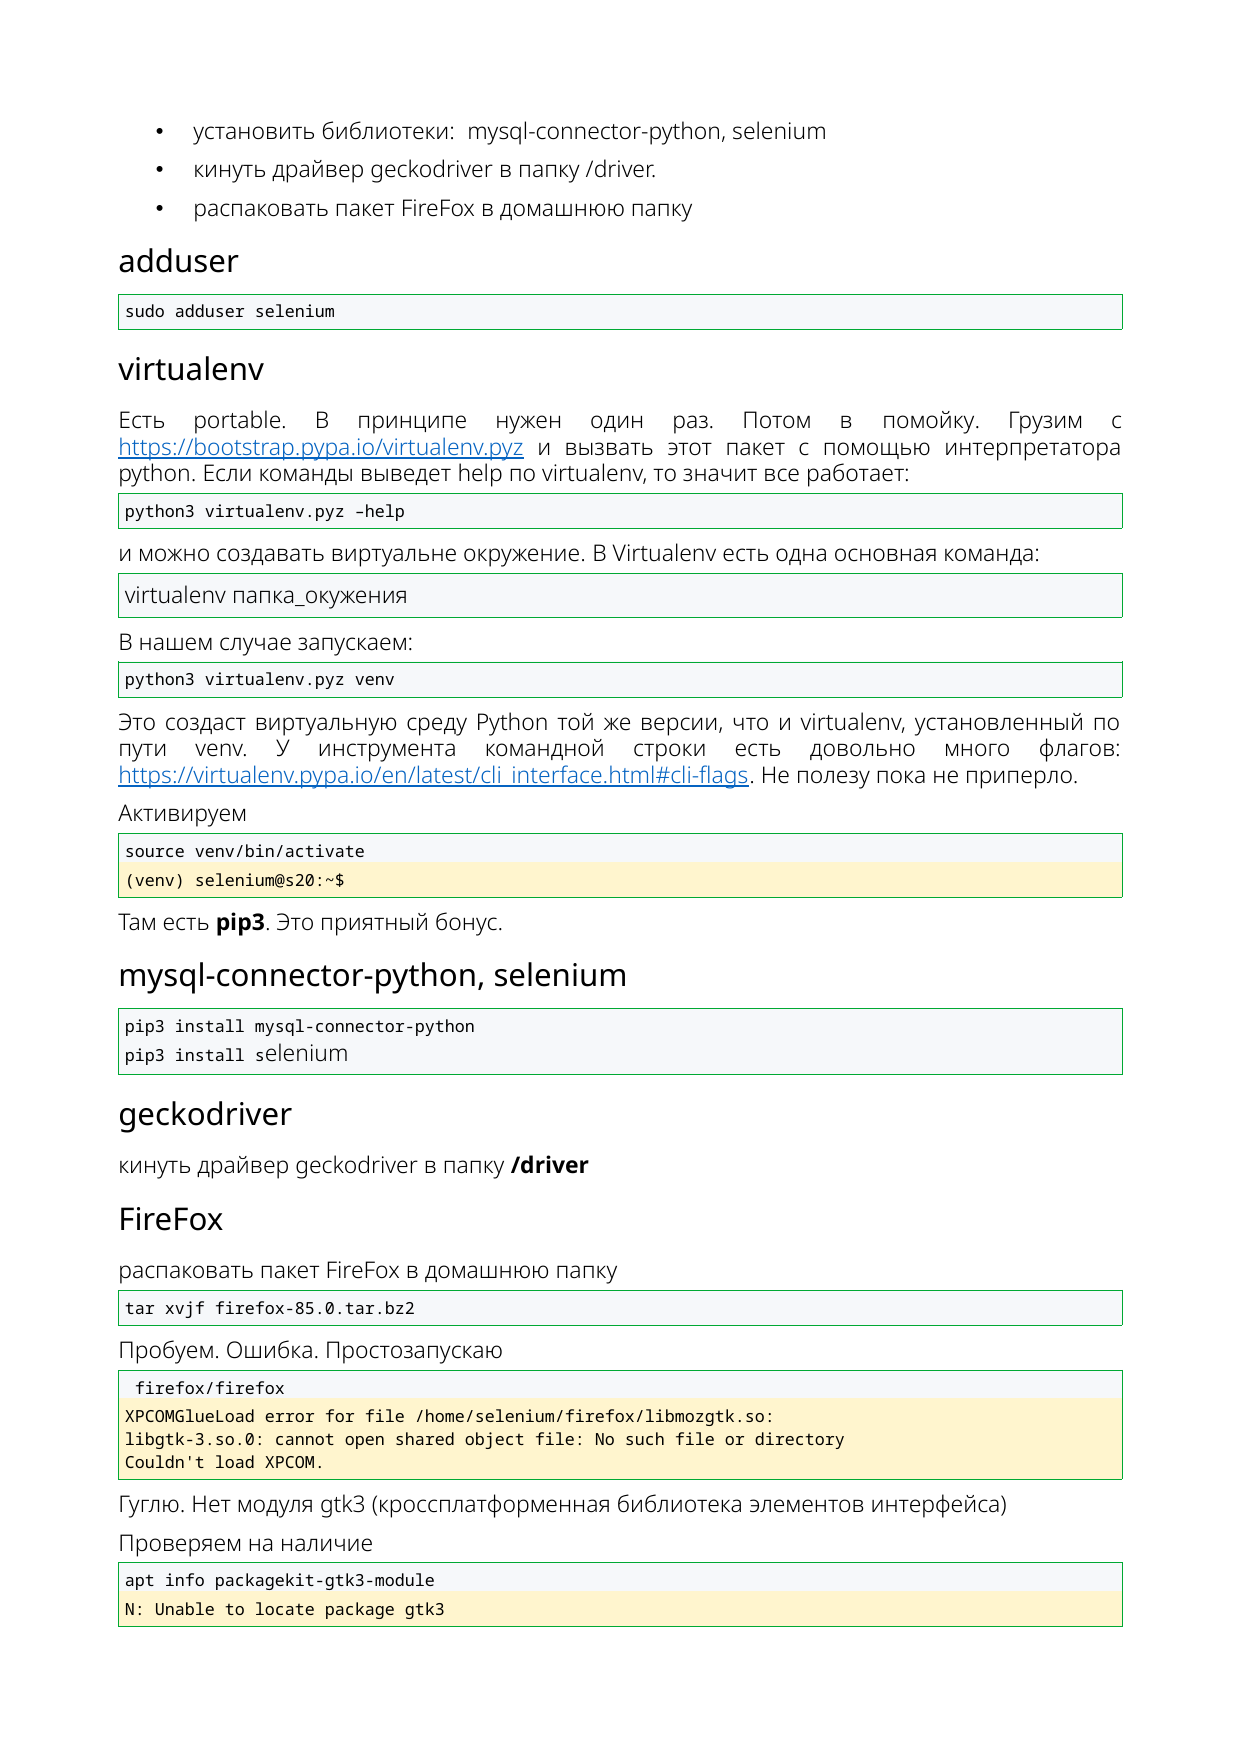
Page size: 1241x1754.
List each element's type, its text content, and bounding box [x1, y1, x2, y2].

text python3 virtualenv.pyz –help [119, 494, 1122, 528]
text Couldn't load XPCOM. [119, 1444, 1122, 1479]
text распаковать пакет FireFox в домашнюю папку [118, 1257, 1122, 1284]
list кинуть драйвер geckodriver в папку /driver. [156, 157, 1122, 183]
list распаковать пакет FireFox в домашнюю папку [156, 195, 1122, 222]
text кинуть драйвер geckodriver в папку /driver [118, 1153, 1122, 1179]
text pip3 install mysql-connector-python [119, 1009, 1122, 1031]
text virtualenv папка_окужения [119, 574, 1122, 617]
text Пробуем. Ошибка. Простозапускаю [118, 1337, 1122, 1364]
text В нашем случае запускаем: [118, 629, 1122, 656]
text mysql-connector-python, selenium [118, 953, 1122, 996]
text virtualenv [118, 347, 1122, 389]
text tar xvjf firefox-85.0.tar.bz2 [119, 1291, 1122, 1325]
text Там есть pip3. Это приятный бонус. [118, 909, 1122, 936]
text FireFox [118, 1197, 1122, 1239]
text sudo adduser selenium [119, 295, 1122, 329]
list установить библиотеки: mysql-connector-python, selenium [156, 118, 1122, 145]
text Проверяем на наличие [118, 1530, 1122, 1556]
text python3 virtualenv.pyz venv [119, 663, 1122, 697]
text source venv/bin/activate [119, 834, 1122, 862]
text (venv) selenium@s20:~$ [119, 862, 1122, 897]
text XPCOMGlueLoad error for file /home/selenium/firefox/libmozgtk.so: [119, 1398, 1122, 1421]
text Гуглю. Нет модуля gtk3 (кроссплатформенная библиотека элементов интерфейса) [118, 1491, 1122, 1518]
text Это создаст виртуальную среду Python той же версии, что и virtualenv, установленный по пути venv. У инструмента командной строки есть довольно много флагов: https://virtualenv.pypa.io/en/latest/cli_interface.html#cli-flags. Не полезу пока не приперло. [118, 709, 1122, 789]
text firefox/firefox [119, 1371, 1122, 1398]
text geckodriver [118, 1092, 1122, 1135]
text N: Unable to locate package gtk3 [119, 1591, 1122, 1626]
text Есть portable. В принципе нужен один раз. Потом в помойку. Грузим с https://bootstrap.pypa.io/virtualenv.pyz и вызвать этот пакет с помощью интерпретатора python. Если команды выведет help по virtualenv, то значит все работает: [118, 407, 1122, 487]
text libgtk-3.so.0: cannot open shared object file: No such file or directory [119, 1421, 1122, 1444]
text adduser [118, 239, 1122, 282]
text Активируем [118, 801, 1122, 827]
text apt info packagekit-gtk3-module [119, 1563, 1122, 1591]
text pip3 install selenium [119, 1031, 1122, 1074]
text и можно создавать виртуальне окружение. В Virtualenv есть одна основная команда: [118, 540, 1122, 567]
